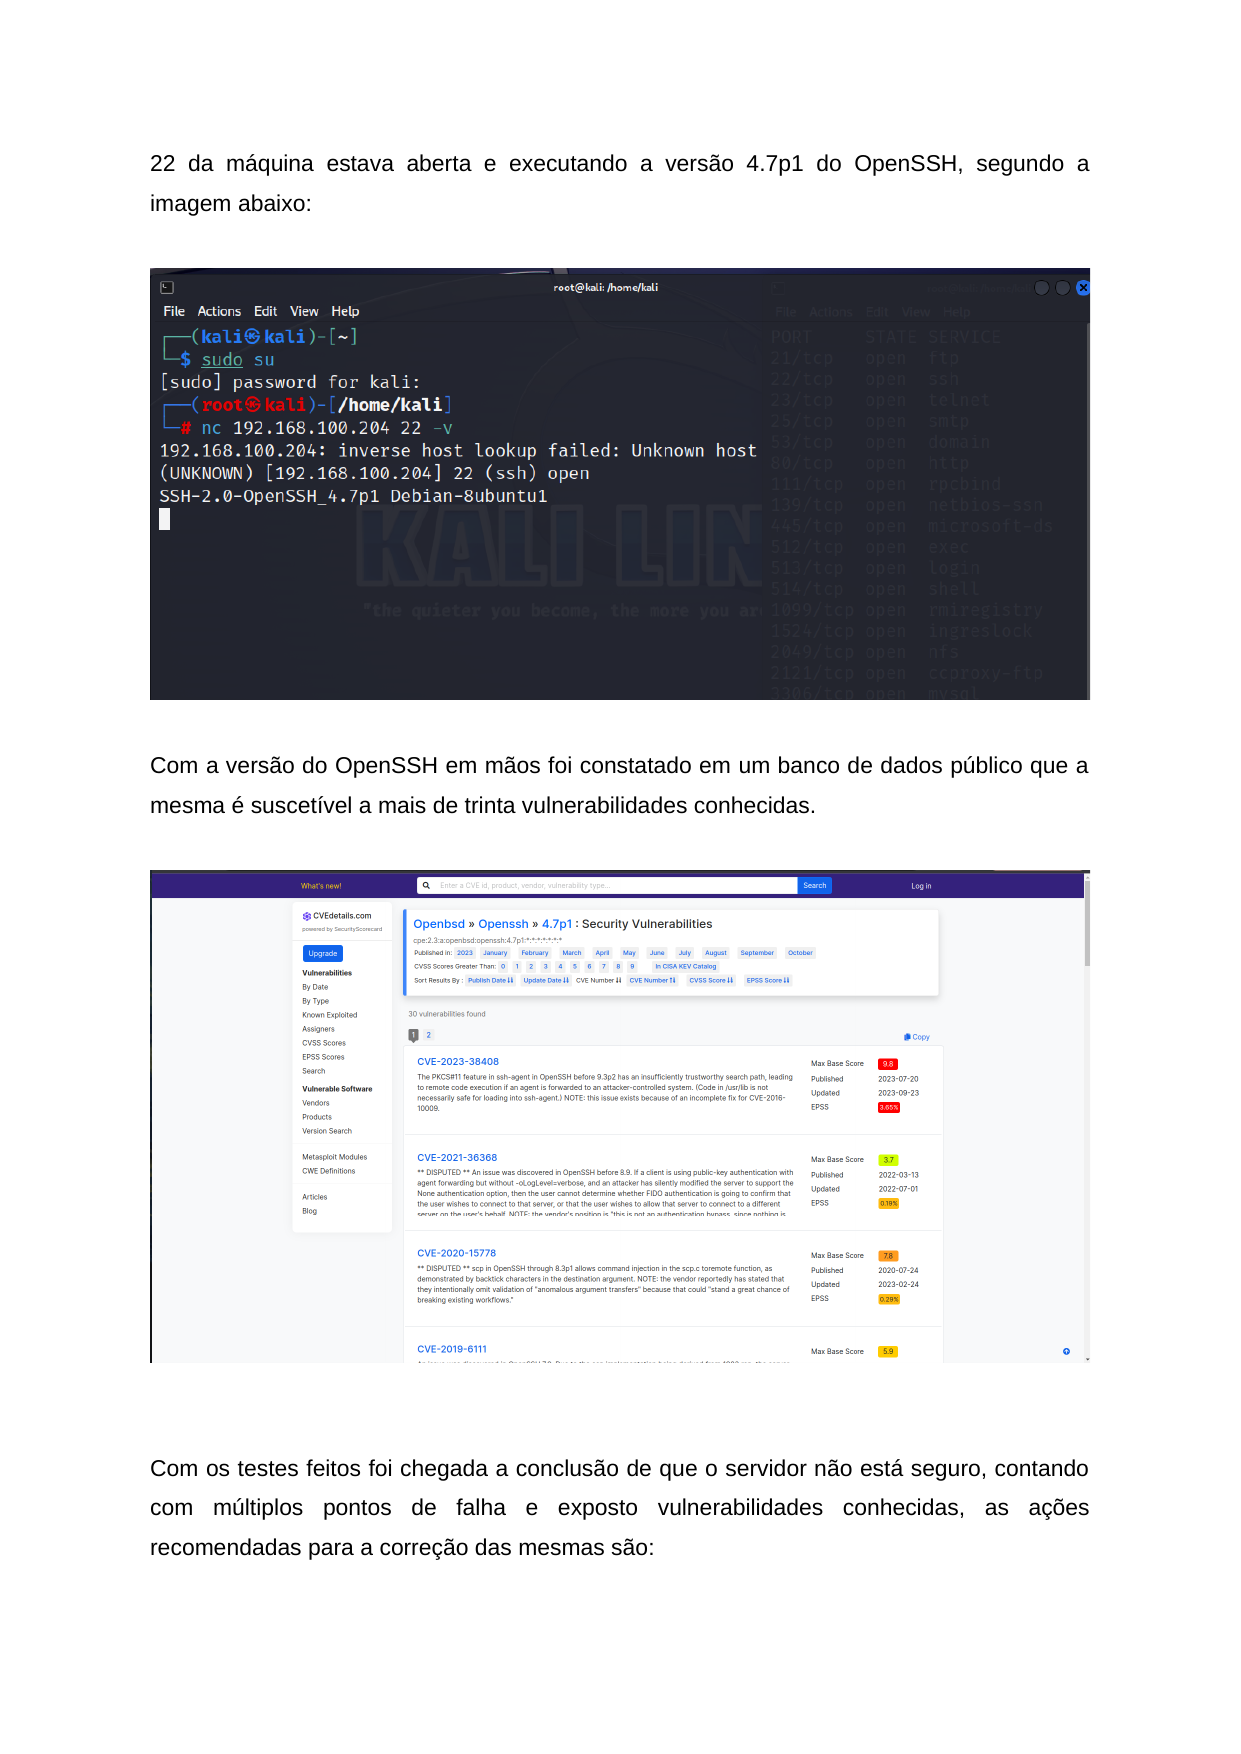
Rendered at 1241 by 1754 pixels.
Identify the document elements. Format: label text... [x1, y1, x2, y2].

text Com os testes feitos foi chegada a conclusão de que o servidor não está seguro, contando com múltiplos pontos de falha e exposto vulnerabilidades conhecidas, as ações recomendadas para a correção das mesmas são: [150, 1454, 1090, 1560]
picture [150, 870, 1091, 1363]
text 22 da máquina estava aberta e executando a versão 4.7p1 do OpenSSH, segundo a imagem abaixo: [150, 150, 1090, 216]
picture [150, 268, 1091, 700]
text Com a versão do OpenSSH em mãos foi constatado em um banco de dados público que a mesma é suscetível a mais de trinta vulnerabilidades conhecidas. [150, 752, 1090, 818]
